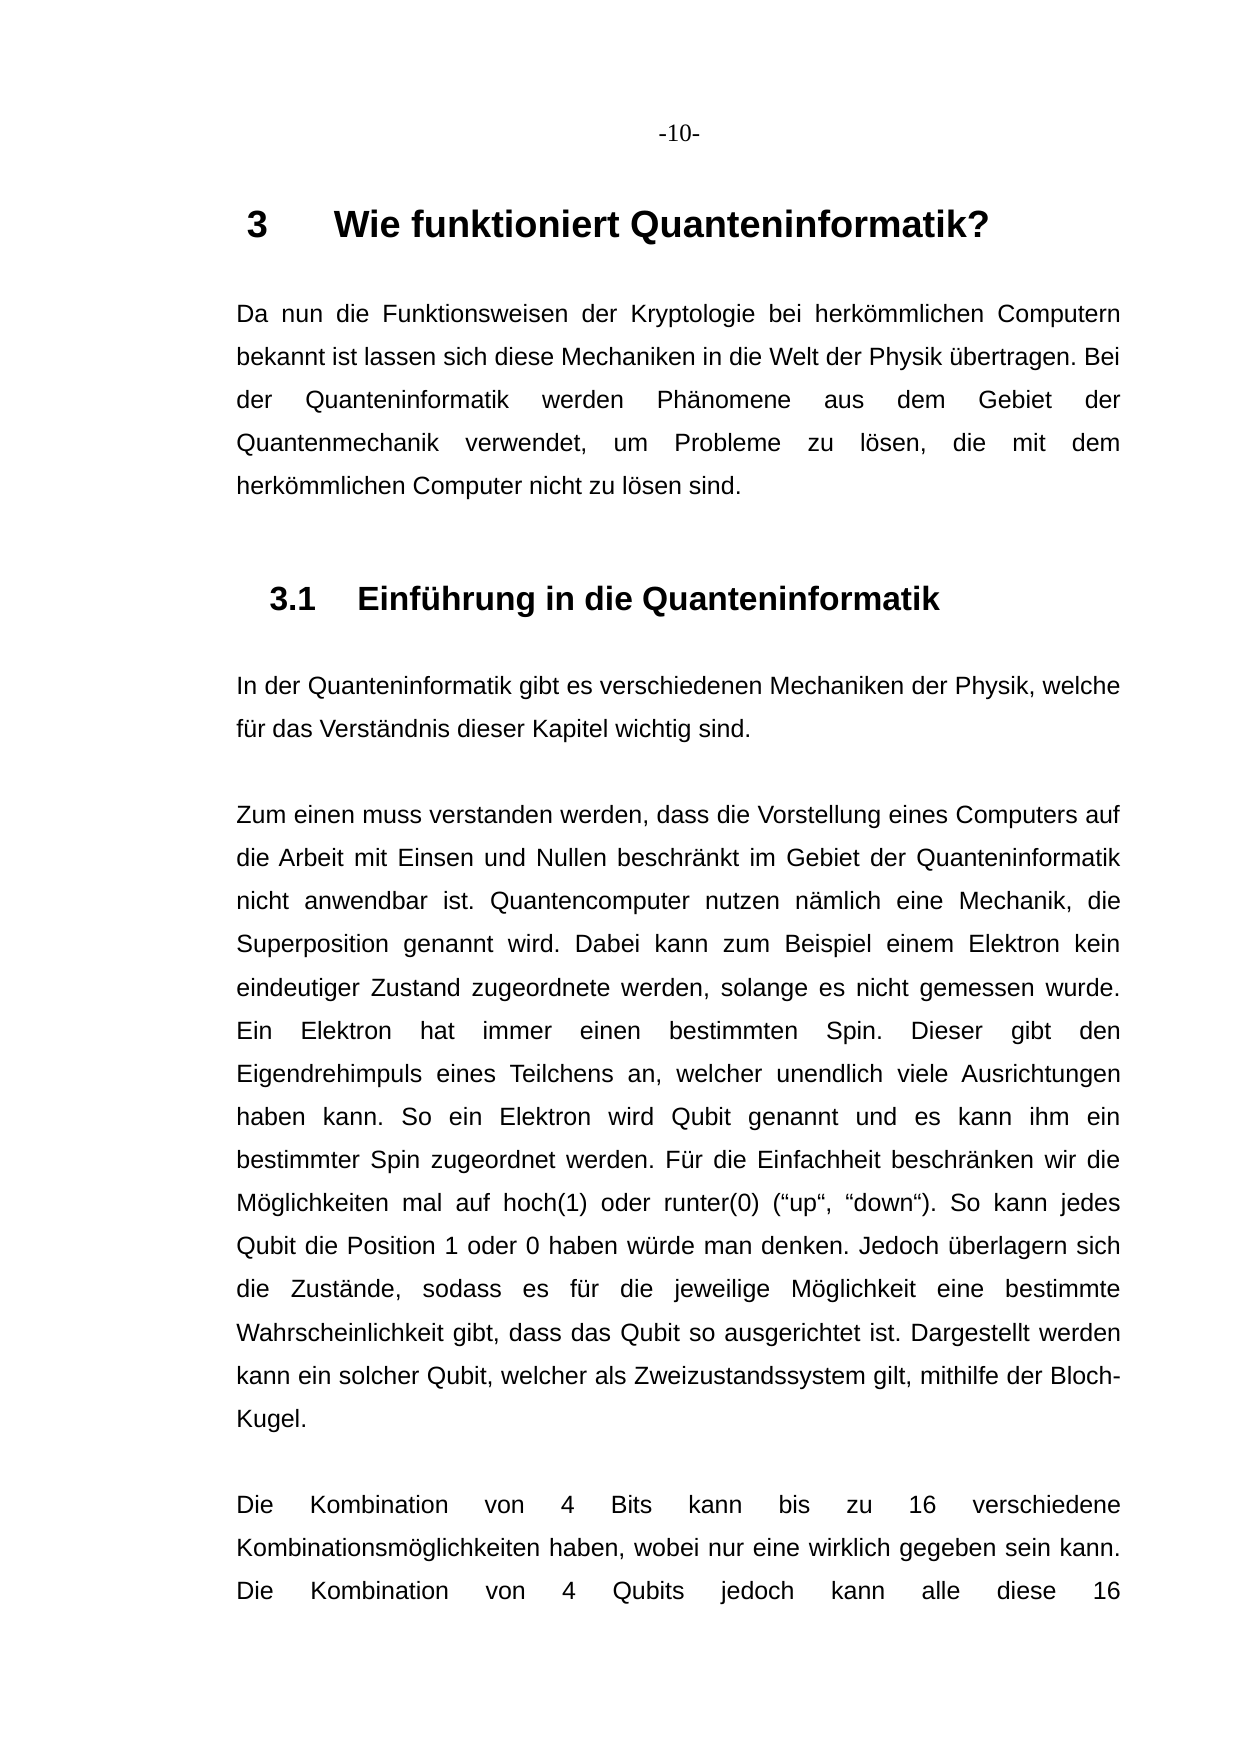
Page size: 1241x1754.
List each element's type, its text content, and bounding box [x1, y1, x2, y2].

text Die Kombination von 4 Bits kann bis zu 16 verschiedene Kombinationsmöglichkeiten haben, wobei nur eine wirklich gegeben sein kann. Die Kombination von 4 Qubits jedoch kann alle diese 16 [236, 1490, 1122, 1605]
text Zum einen muss verstanden werden, dass die Vorstellung eines Computers auf die Arbeit mit Einsen und Nullen beschränkt im Gebiet der Quanteninformatik nicht anwendbar ist. Quantencomputer nutzen nämlich eine Mechanik, die Superposition genannt wird. Dabei kann zum Beispiel einem Elektron kein eindeutiger Zustand zugeordnete werden, solange es nicht gemessen wurde. Ein Elektron hat immer einen bestimmten Spin. Dieser gibt den Eigendrehimpuls eines Teilchens an, welcher unendlich viele Ausrichtungen haben kann. So ein Elektron wird Qubit genannt und es kann ihm ein bestimmter Spin zugeordnet werden. Für die Einfachheit beschränken wir die Möglichkeiten mal auf hoch(1) oder runter(0) (“up“, “down“). So kann jedes Qubit die Position 1 oder 0 haben würde man denken. Jedoch überlagern sich die Zustände, sodass es für die jeweilige Möglichkeit eine bestimmte Wahrscheinlichkeit gibt, dass das Qubit so ausgerichtet ist. Dargestellt werden kann ein solcher Qubit, welcher als Zweizustandssystem gilt, mithilfe der Bloch-Kugel. [236, 800, 1122, 1433]
text Da nun die Funktionsweisen der Kryptologie bei herkömmlichen Computern bekannt ist lassen sich diese Mechaniken in die Welt der Physik übertragen. Bei der Quanteninformatik werden Phänomene aus dem Gebiet der Quantenmechanik verwendet, um Probleme zu lösen, die mit dem herkömmlichen Computer nicht zu lösen sind. [236, 299, 1122, 500]
text In der Quanteninformatik gibt es verschiedenen Mechaniken der Physik, welche für das Verständnis dieser Kapitel wichtig sind. [236, 671, 1122, 743]
subtitle Einführung in die Quanteninformatik [260, 578, 1122, 617]
subtitle Wie funktioniert Quanteninformatik? [236, 201, 1122, 245]
